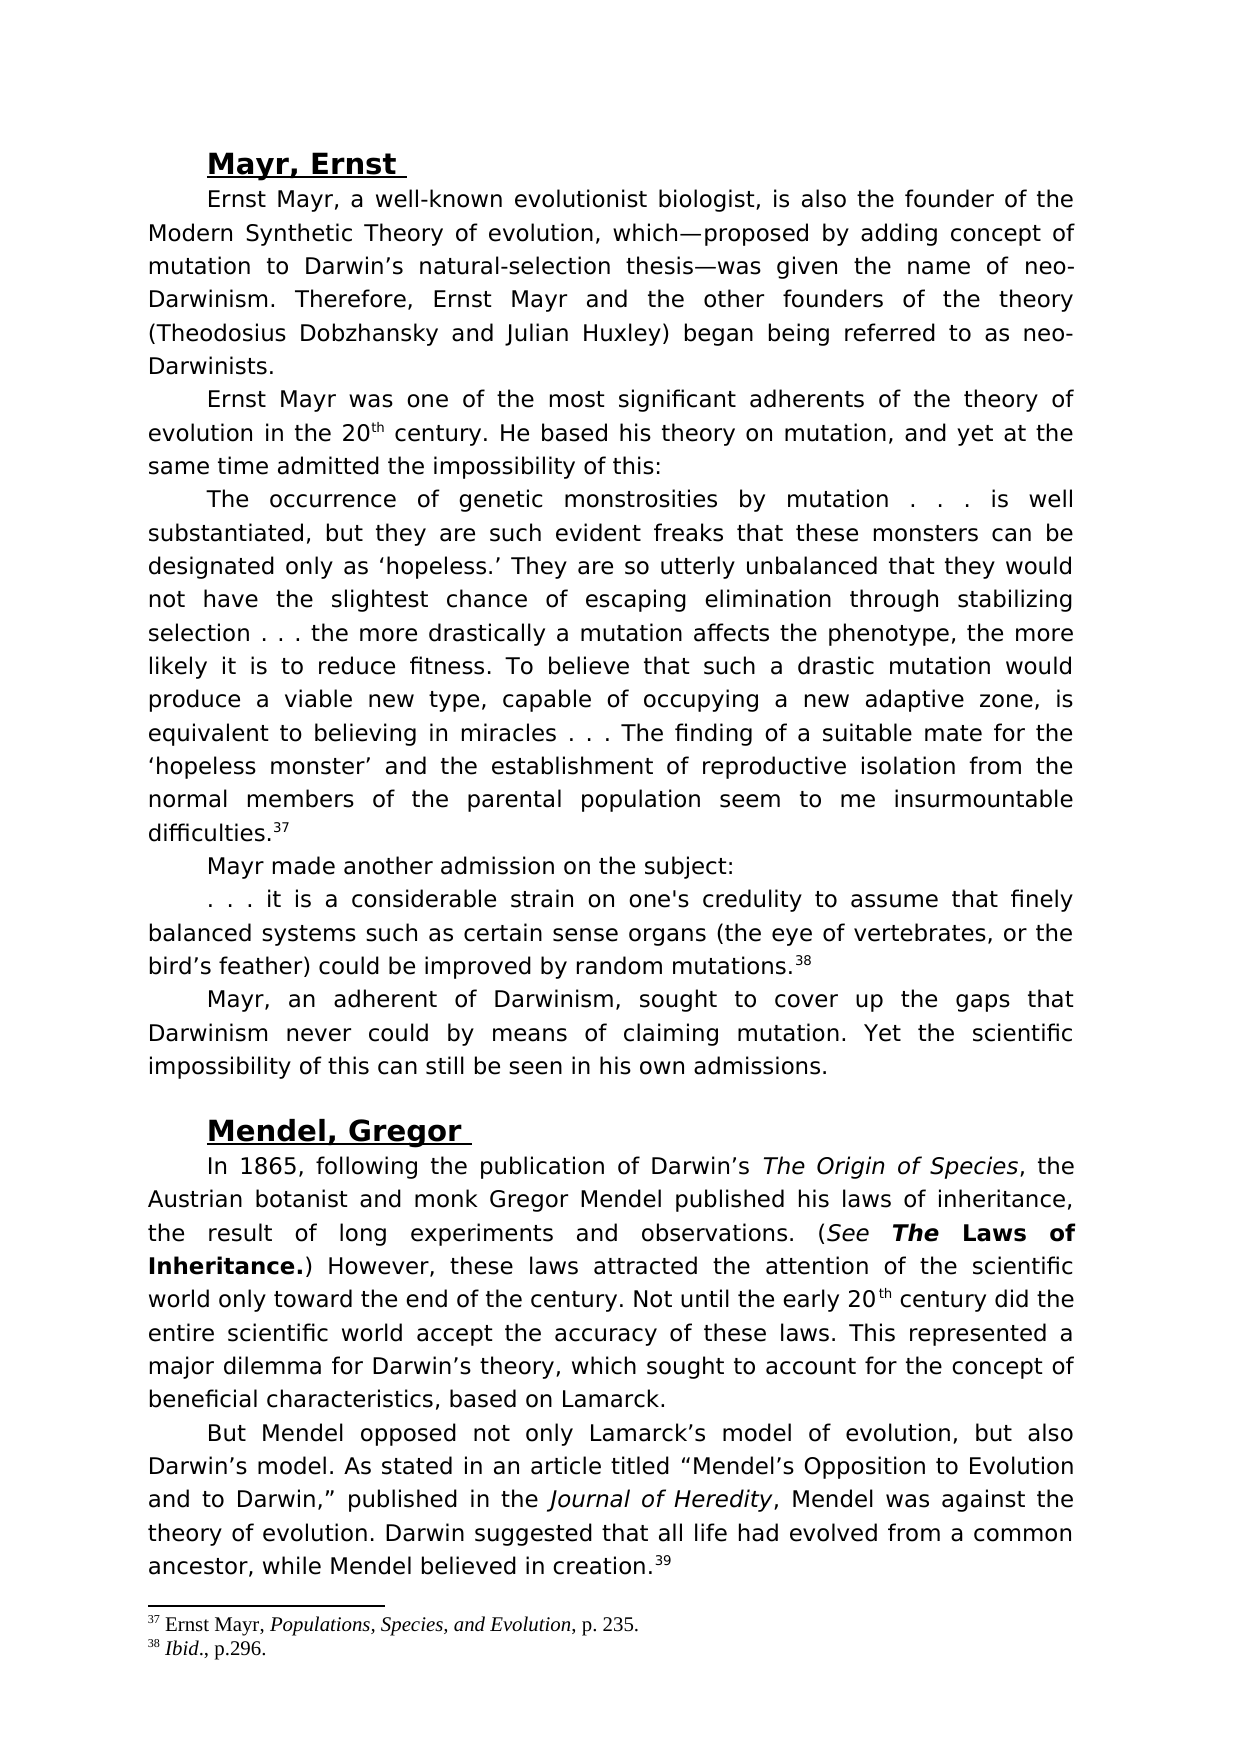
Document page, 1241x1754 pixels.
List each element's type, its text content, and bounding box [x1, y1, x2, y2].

text Mayr, Ernst [148, 148, 1075, 181]
text But Mendel opposed not only Lamarck’s model of evolution, but also Darwin’s model. As stated in an article titled “Mendel’s Opposition to Evolution and to Darwin,” published in the Journal of Heredity, Mendel was against the theory of evolution. Darwin suggested that all life had evolved from a common ancestor, while Mendel believed in creation. [148, 1414, 1075, 1581]
text . . . it is a considerable strain on one's credulity to assume that finely balanced systems such as certain sense organs (the eye of vertebrates, or the bird’s feather) could be improved by random mutations. [148, 881, 1075, 981]
text Ernst Mayr, a well-known evolutionist biologist, is also the founder of the Modern Synthetic Theory of evolution, which—proposed by adding concept of mutation to Darwin’s natural-selection thesis—was given the name of neo-Darwinism. Therefore, Ernst Mayr and the other founders of the theory (Theodosius Dobzhansky and Julian Huxley) began being referred to as neo-Darwinists. [148, 181, 1075, 381]
text Mayr made another admission on the subject: [148, 848, 1075, 881]
text The occurrence of genetic monstrosities by mutation . . . is well substantiated, but they are such evident freaks that these monsters can be designated only as ‘hopeless.’ They are so utterly unbalanced that they would not have the slightest chance of escaping elimination through stabilizing selection . . . the more drastically a mutation affects the phenotype, the more likely it is to reduce fitness. To believe that such a drastic mutation would produce a viable new type, capable of occupying a new adaptive zone, is equivalent to believing in miracles . . . The finding of a suitable mate for the ‘hopeless monster’ and the establishment of reproductive isolation from the normal members of the parental population seem to me insurmountable difficulties. [148, 481, 1075, 848]
text Ibid., p.296. [148, 1636, 1093, 1660]
text Mayr, an adherent of Darwinism, sought to cover up the gaps that Darwinism never could by means of claiming mutation. Yet the scientific impossibility of this can still be seen in his own admissions. [148, 981, 1075, 1081]
text Mendel, Gregor [148, 1114, 1075, 1148]
text In 1865, following the publication of Darwin’s The Origin of Species, the Austrian botanist and monk Gregor Mendel published his laws of inheritance, the result of long experiments and observations. (See The Laws of Inheritance.) However, these laws attracted the attention of the scientific world only toward the end of the century. Not until the early 20th century did the entire scientific world accept the accuracy of these laws. This represented a major dilemma for Darwin’s theory, which sought to account for the concept of beneficial characteristics, based on Lamarck. [148, 1148, 1075, 1414]
text Ernst Mayr, Populations, Species, and Evolution, p. 235. [148, 1612, 1093, 1636]
text Ernst Mayr was one of the most significant adherents of the theory of evolution in the 20th century. He based his theory on mutation, and yet at the same time admitted the impossibility of this: [148, 381, 1075, 481]
